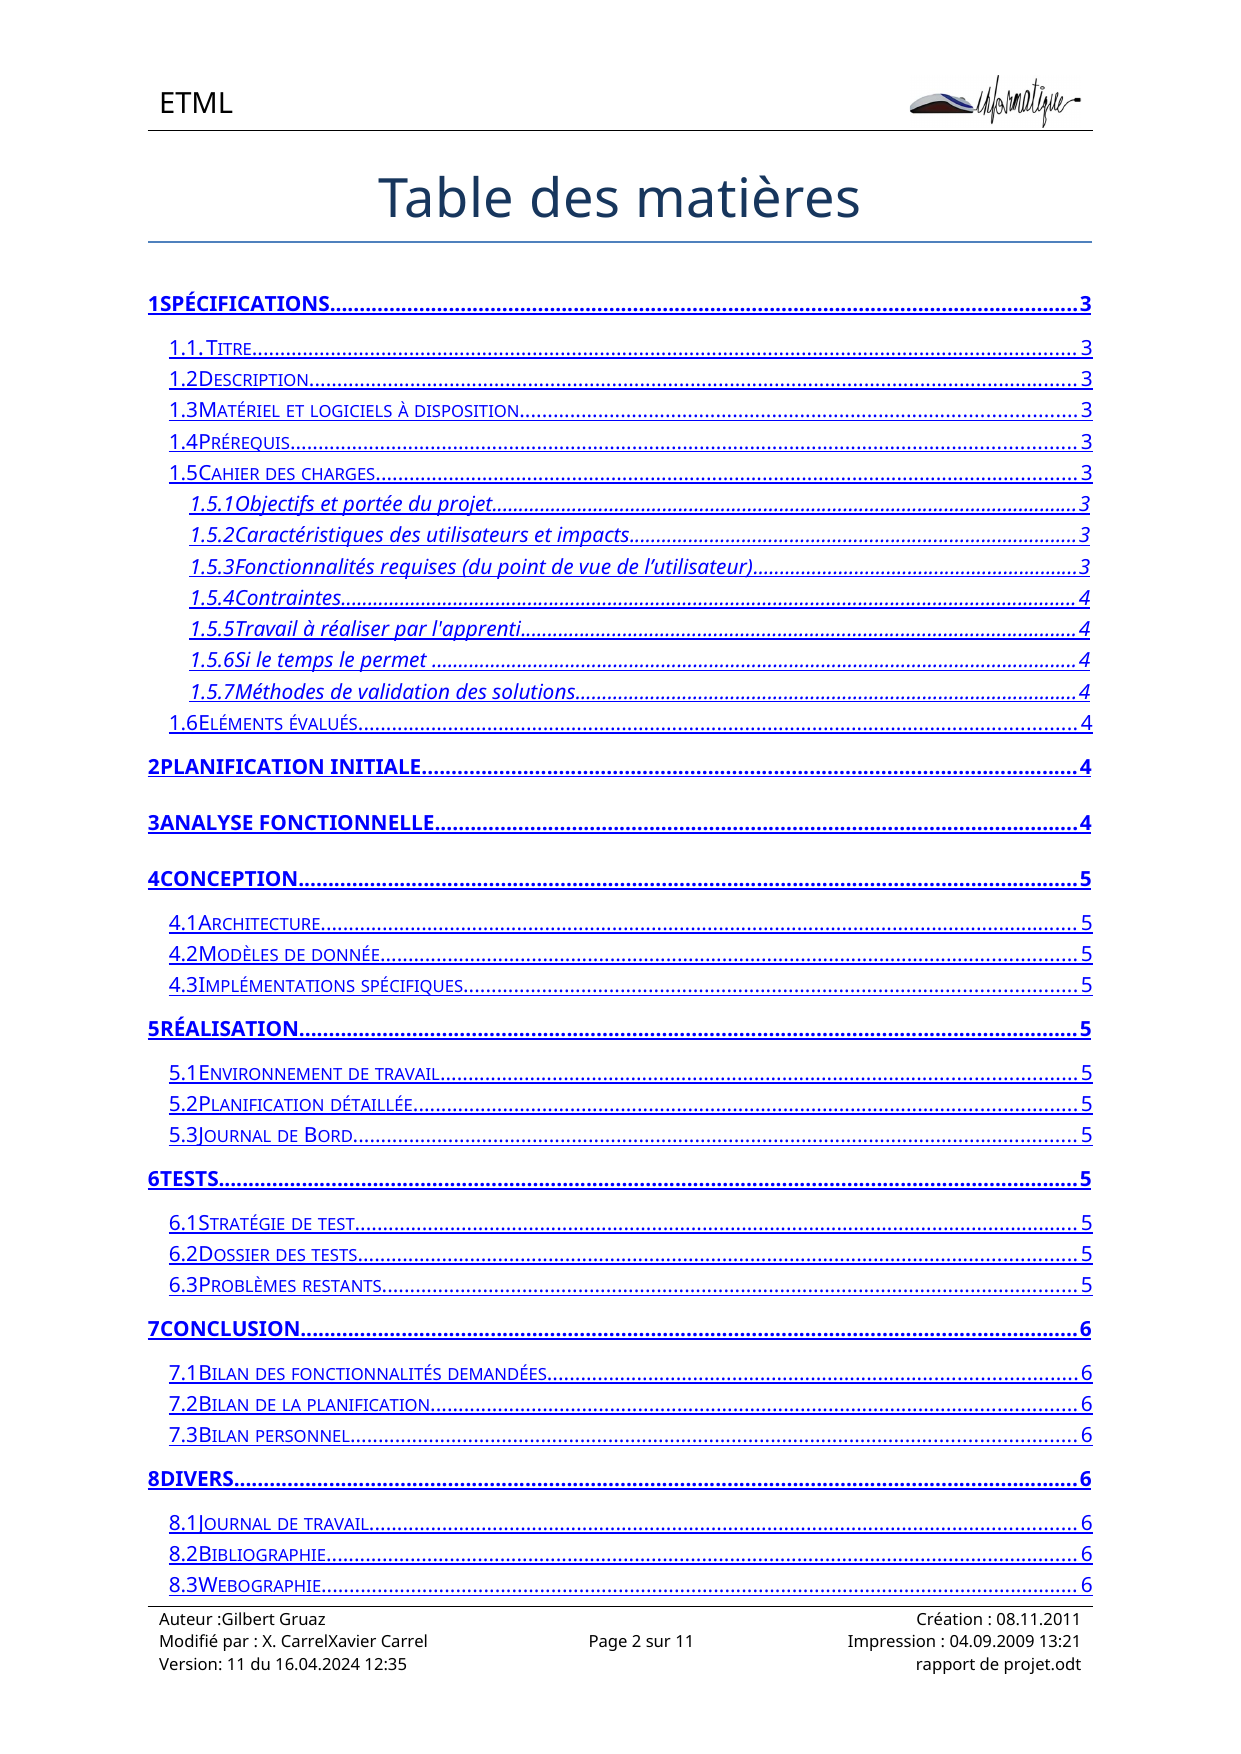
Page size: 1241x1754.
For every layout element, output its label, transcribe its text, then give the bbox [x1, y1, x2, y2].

text 1.6 Eléments évalués 4 [168, 706, 1092, 732]
text 7.3 Bilan personnel 6 [168, 1418, 1092, 1445]
text 4.1 Architecture 5 [168, 906, 1092, 932]
text 1.5.6 Si le temps le permet … 4 [189, 643, 1092, 674]
text [168, 1533, 1092, 1537]
text 8.2 Bibliographie 6 [168, 1537, 1092, 1563]
text 1.1 Titre 3 [168, 331, 1092, 357]
text [168, 1414, 1092, 1418]
text 1.5 Cahier des charges 3 [168, 456, 1092, 482]
text 1.5.7 Méthodes de validation des solutions 4 [189, 674, 1092, 706]
text 1.5.3 Fonctionnalités requises (du point de vue de l’utilisateur) 3 [189, 549, 1092, 581]
text [168, 358, 1092, 362]
text 1 Spécifications 3 [148, 287, 1092, 318]
text 1.3 Matériel et logiciels à disposition 3 [168, 393, 1092, 420]
text 5.1 Environnement de travail 5 [168, 1056, 1092, 1082]
text 5 Réalisation 5 [148, 1012, 1092, 1043]
text 8.3 Webographie 6 [168, 1568, 1092, 1595]
text [168, 1083, 1092, 1087]
text 8.1 Journal de travail 6 [168, 1506, 1092, 1532]
text 1.4 Prérequis 3 [168, 424, 1092, 451]
text [168, 389, 1092, 393]
text 7 Conclusion 6 [148, 1312, 1092, 1343]
text Table des matières [148, 159, 1092, 241]
text 2 Planification Initiale 4 [148, 749, 1092, 781]
text 4 Conception 5 [148, 862, 1092, 893]
text 1.2 Description 3 [168, 362, 1092, 388]
text [168, 1114, 1092, 1118]
text 7.1 Bilan des fonctionnalités demandées 6 [168, 1356, 1092, 1382]
text 1.5.2 Caractéristiques des utilisateurs et impacts 3 [189, 518, 1092, 549]
text 4.3 Implémentations spécifiques 5 [168, 968, 1092, 995]
text [168, 483, 1092, 487]
text [168, 933, 1092, 937]
text 5.3 Journal de Bord 5 [168, 1118, 1092, 1145]
text [168, 1383, 1092, 1387]
text 6.2 Dossier des tests 5 [168, 1237, 1092, 1263]
text 3 Analyse fonctionnelle 4 [148, 806, 1092, 837]
text 6.3 Problèmes restants 5 [168, 1268, 1092, 1295]
text 6.1 Stratégie de test 5 [168, 1206, 1092, 1232]
text [168, 452, 1092, 456]
text [168, 1564, 1092, 1568]
text 7.2 Bilan de la planification 6 [168, 1387, 1092, 1413]
text 6 Tests 5 [148, 1162, 1092, 1193]
text 5.2 Planification détaillée 5 [168, 1087, 1092, 1113]
text 1.5.4 Contraintes 4 [189, 581, 1092, 612]
text 4.2 Modèles de donnée 5 [168, 937, 1092, 963]
text 1.5.5 Travail à réaliser par l'apprenti 4 [189, 612, 1092, 643]
text [168, 964, 1092, 968]
text 8 Divers 6 [148, 1462, 1092, 1493]
text 1.5.1 Objectifs et portée du projet 3 [189, 487, 1092, 518]
text [168, 733, 1092, 737]
text [168, 1264, 1092, 1268]
text [168, 1233, 1092, 1237]
